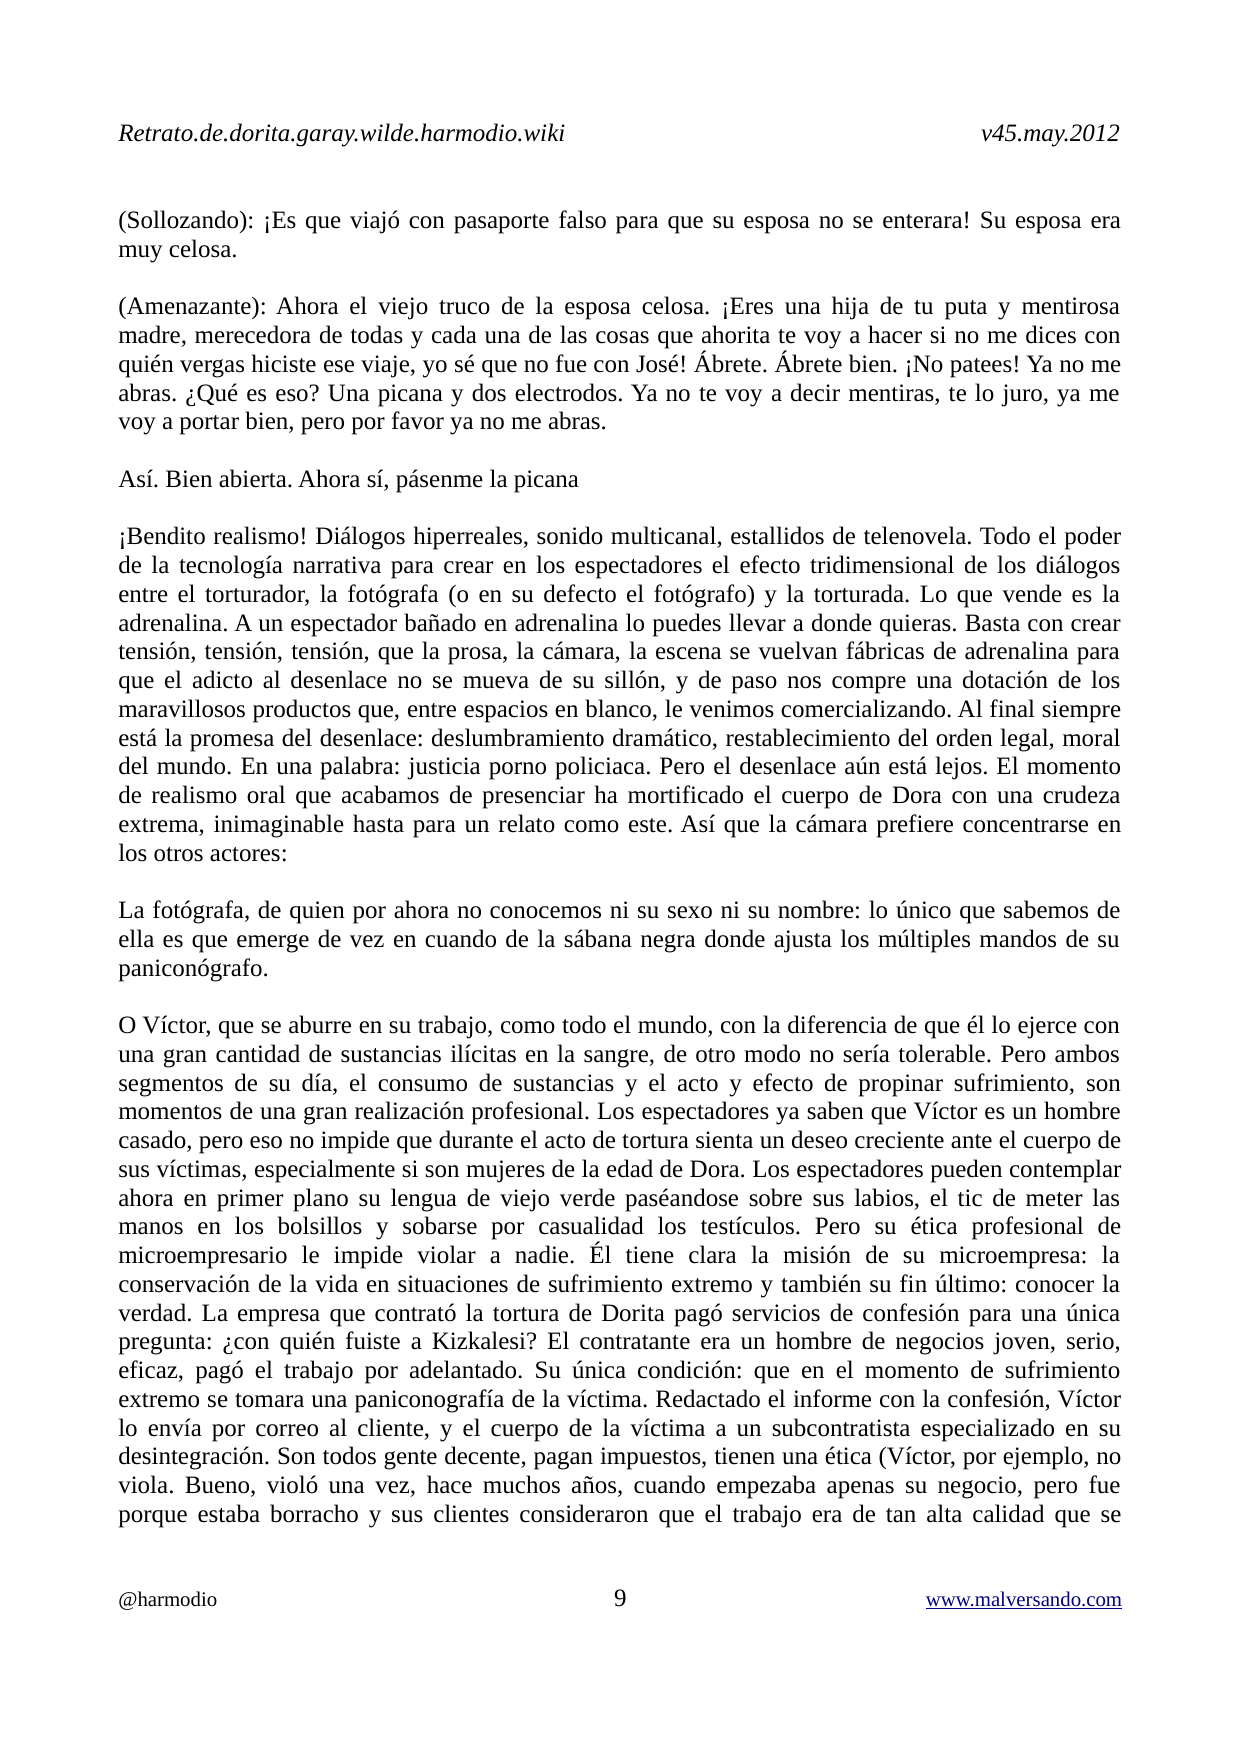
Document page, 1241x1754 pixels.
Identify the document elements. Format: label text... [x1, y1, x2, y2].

text (Sollozando): ¡Es que viajó con pasaporte falso para que su esposa no se enterara! Su esposa era muy celosa. [118, 205, 1122, 263]
text O Víctor, que se aburre en su trabajo, como todo el mundo, con la diferencia de que él lo ejerce con una gran cantidad de sustancias ilícitas en la sangre, de otro modo no sería tolerable. Pero ambos segmentos de su día, el consumo de sustancias y el acto y efecto de propinar sufrimiento, son momentos de una gran realización profesional. Los espectadores ya saben que Víctor es un hombre casado, pero eso no impide que durante el acto de tortura sienta un deseo creciente ante el cuerpo de sus víctimas, especialmente si son mujeres de la edad de Dora. Los espectadores pueden contemplar ahora en primer plano su lengua de viejo verde paséandose sobre sus labios, el tic de meter las manos en los bolsillos y sobarse por casualidad los testículos. Pero su ética profesional de microempresario le impide violar a nadie. Él tiene clara la misión de su microempresa: la conservación de la vida en situaciones de sufrimiento extremo y también su fin último: conocer la verdad. La empresa que contrató la tortura de Dorita pagó servicios de confesión para una única pregunta: ¿con quién fuiste a Kizkalesi? El contratante era un hombre de negocios joven, serio, eficaz, pagó el trabajo por adelantado. Su única condición: que en el momento de sufrimiento extremo se tomara una paniconografía de la víctima. Redactado el informe con la confesión, Víctor lo envía por correo al cliente, y el cuerpo de la víctima a un subcontratista especializado en su desintegración. Son todos gente decente, pagan impuestos, tienen una ética (Víctor, por ejemplo, no viola. Bueno, violó una vez, hace muchos años, cuando empezaba apenas su negocio, pero fue porque estaba borracho y sus clientes consideraron que el trabajo era de tan alta calidad que se [118, 1010, 1122, 1528]
text La fotógrafa, de quien por ahora no conocemos ni su sexo ni su nombre: lo único que sabemos de ella es que emerge de vez en cuando de la sábana negra donde ajusta los múltiples mandos de su paniconógrafo. [118, 895, 1122, 981]
text ¡Bendito realismo! Diálogos hiperreales, sonido multicanal, estallidos de telenovela. Todo el poder de la tecnología narrativa para crear en los espectadores el efecto tridimensional de los diálogos entre el torturador, la fotógrafa (o en su defecto el fotógrafo) y la torturada. Lo que vende es la adrenalina. A un espectador bañado en adrenalina lo puedes llevar a donde quieras. Basta con crear tensión, tensión, tensión, que la prosa, la cámara, la escena se vuelvan fábricas de adrenalina para que el adicto al desenlace no se mueva de su sillón, y de paso nos compre una dotación de los maravillosos productos que, entre espacios en blanco, le venimos comercializando. Al final siempre está la promesa del desenlace: deslumbramiento dramático, restablecimiento del orden legal, moral del mundo. En una palabra: justicia porno policiaca. Pero el desenlace aún está lejos. El momento de realismo oral que acabamos de presenciar ha mortificado el cuerpo de Dora con una crudeza extrema, inimaginable hasta para un relato como este. Así que la cámara prefiere concentrarse en los otros actores: [118, 521, 1122, 866]
text Así. Bien abierta. Ahora sí, pásenme la picana [118, 464, 1122, 493]
text (Amenazante): Ahora el viejo truco de la esposa celosa. ¡Eres una hija de tu puta y mentirosa madre, merecedora de todas y cada una de las cosas que ahorita te voy a hacer si no me dices con quién vergas hiciste ese viaje, yo sé que no fue con José! Ábrete. Ábrete bien. ¡No patees! Ya no me abras. ¿Qué es eso? Una picana y dos electrodos. Ya no te voy a decir mentiras, te lo juro, ya me voy a portar bien, pero por favor ya no me abras. [118, 291, 1122, 435]
